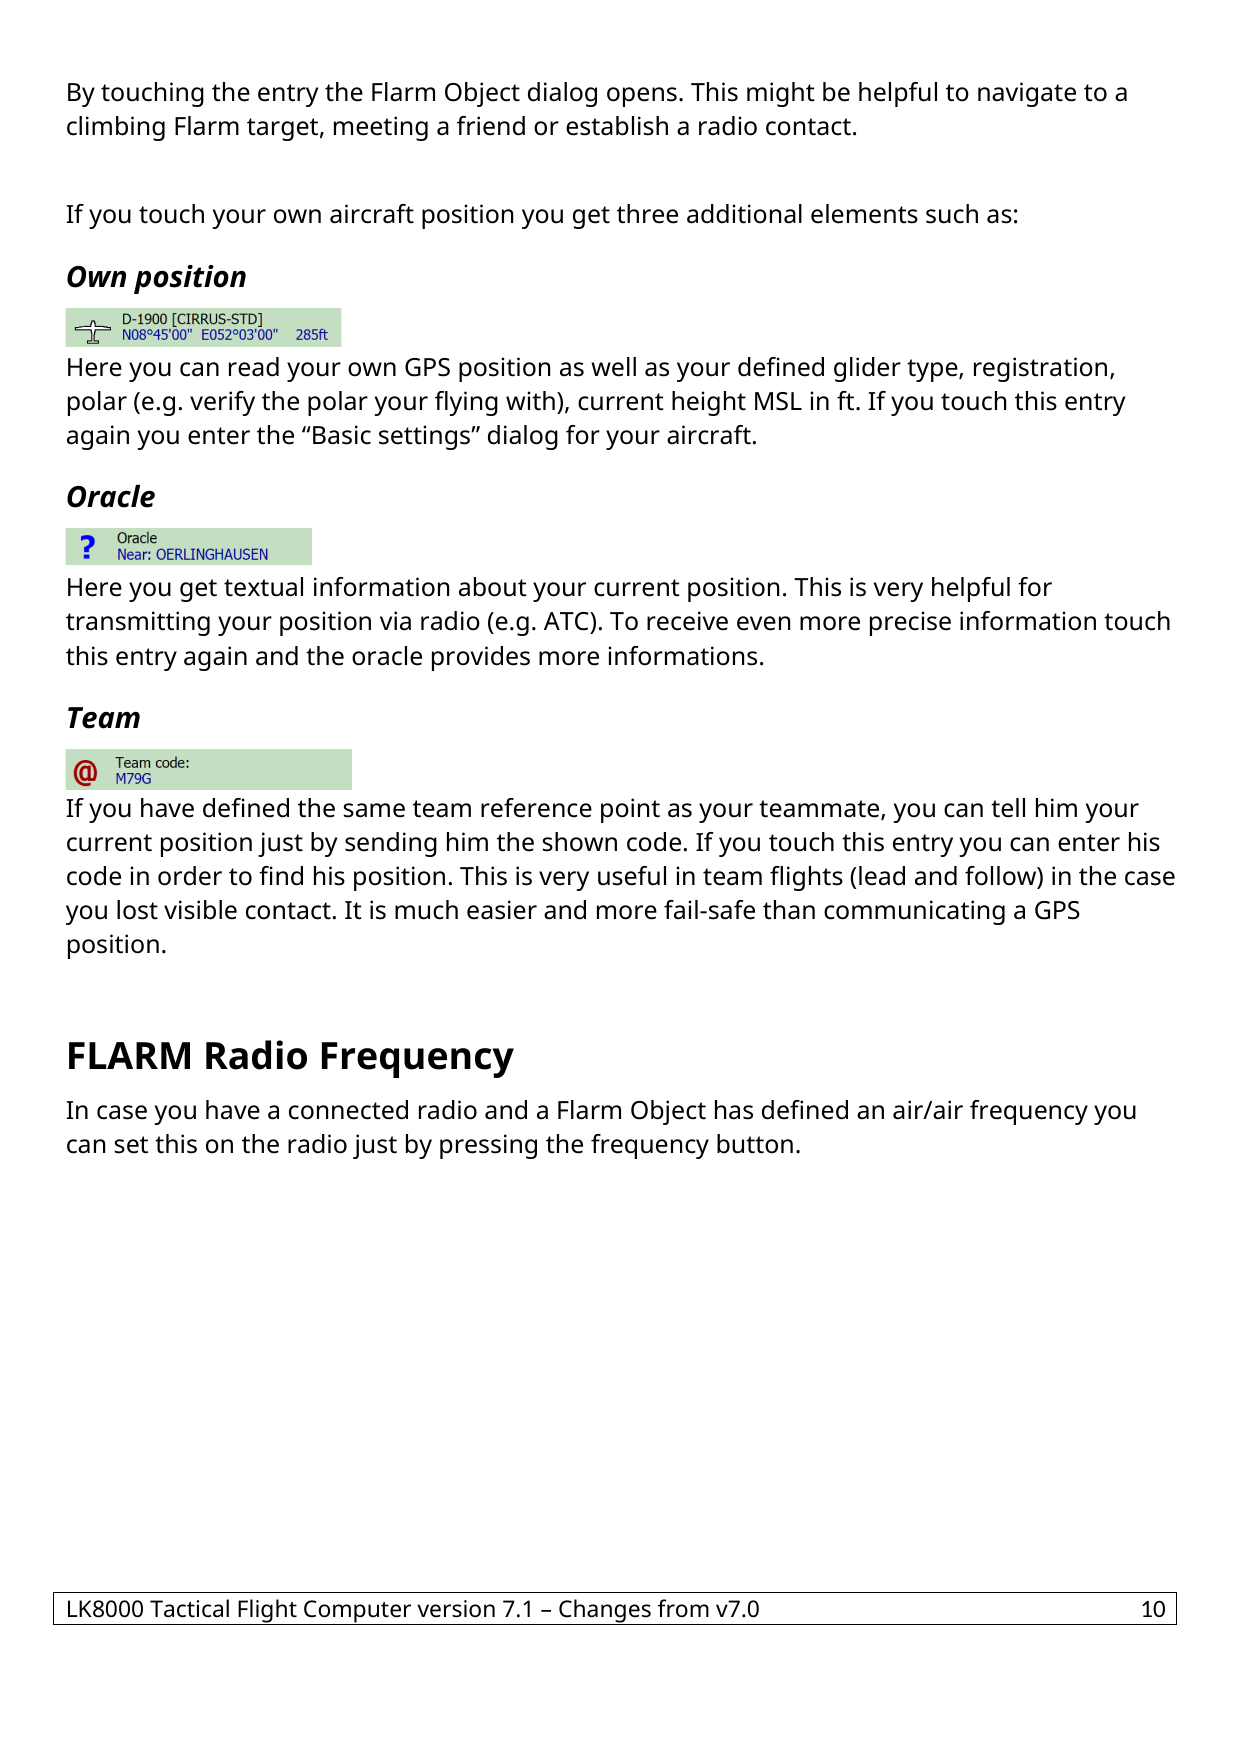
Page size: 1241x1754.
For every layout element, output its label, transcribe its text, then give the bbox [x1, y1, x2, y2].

text By touching the entry the Flarm Object dialog opens. This might be helpful to navigate to a climbing Flarm target, meeting a friend or establish a radio contact. [66, 75, 1181, 143]
subtitle Oracle [66, 477, 1181, 516]
text If you touch your own aircraft position you get three additional elements such as: [66, 197, 1181, 231]
text Here you can read your own GPS position as well as your defined glider type, registration, polar (e.g. verify the polar your flying with), current height MSL in ft. If you touch this entry again you enter the “Basic settings” dialog for your aircraft. [66, 349, 1181, 452]
text In case you have a connected radio and a Flarm Object has defined an air/air frequency you can set this on the radio just by pressing the frequency button. [66, 1092, 1181, 1161]
text Here you get textual information about your current position. This is very helpful for transmitting your position via radio (e.g. ATC). To receive even more precise information touch this entry again and the oracle provides more informations. [66, 570, 1181, 672]
picture [65, 528, 312, 565]
subtitle FLARM Radio Frequency [66, 1029, 1181, 1080]
subtitle Own position [66, 256, 1181, 296]
text If you have defined the same team reference point as your teammate, you can tell him your current position just by sending him the shown code. If you touch this entry you can enter his code in order to find his position. This is very useful in team flights (lead and follow) in the case you lost visible contact. It is much easier and more fail-safe than communicating a GPS position. [66, 791, 1181, 961]
picture [65, 749, 353, 790]
subtitle Team [66, 697, 1181, 737]
picture [65, 308, 342, 347]
